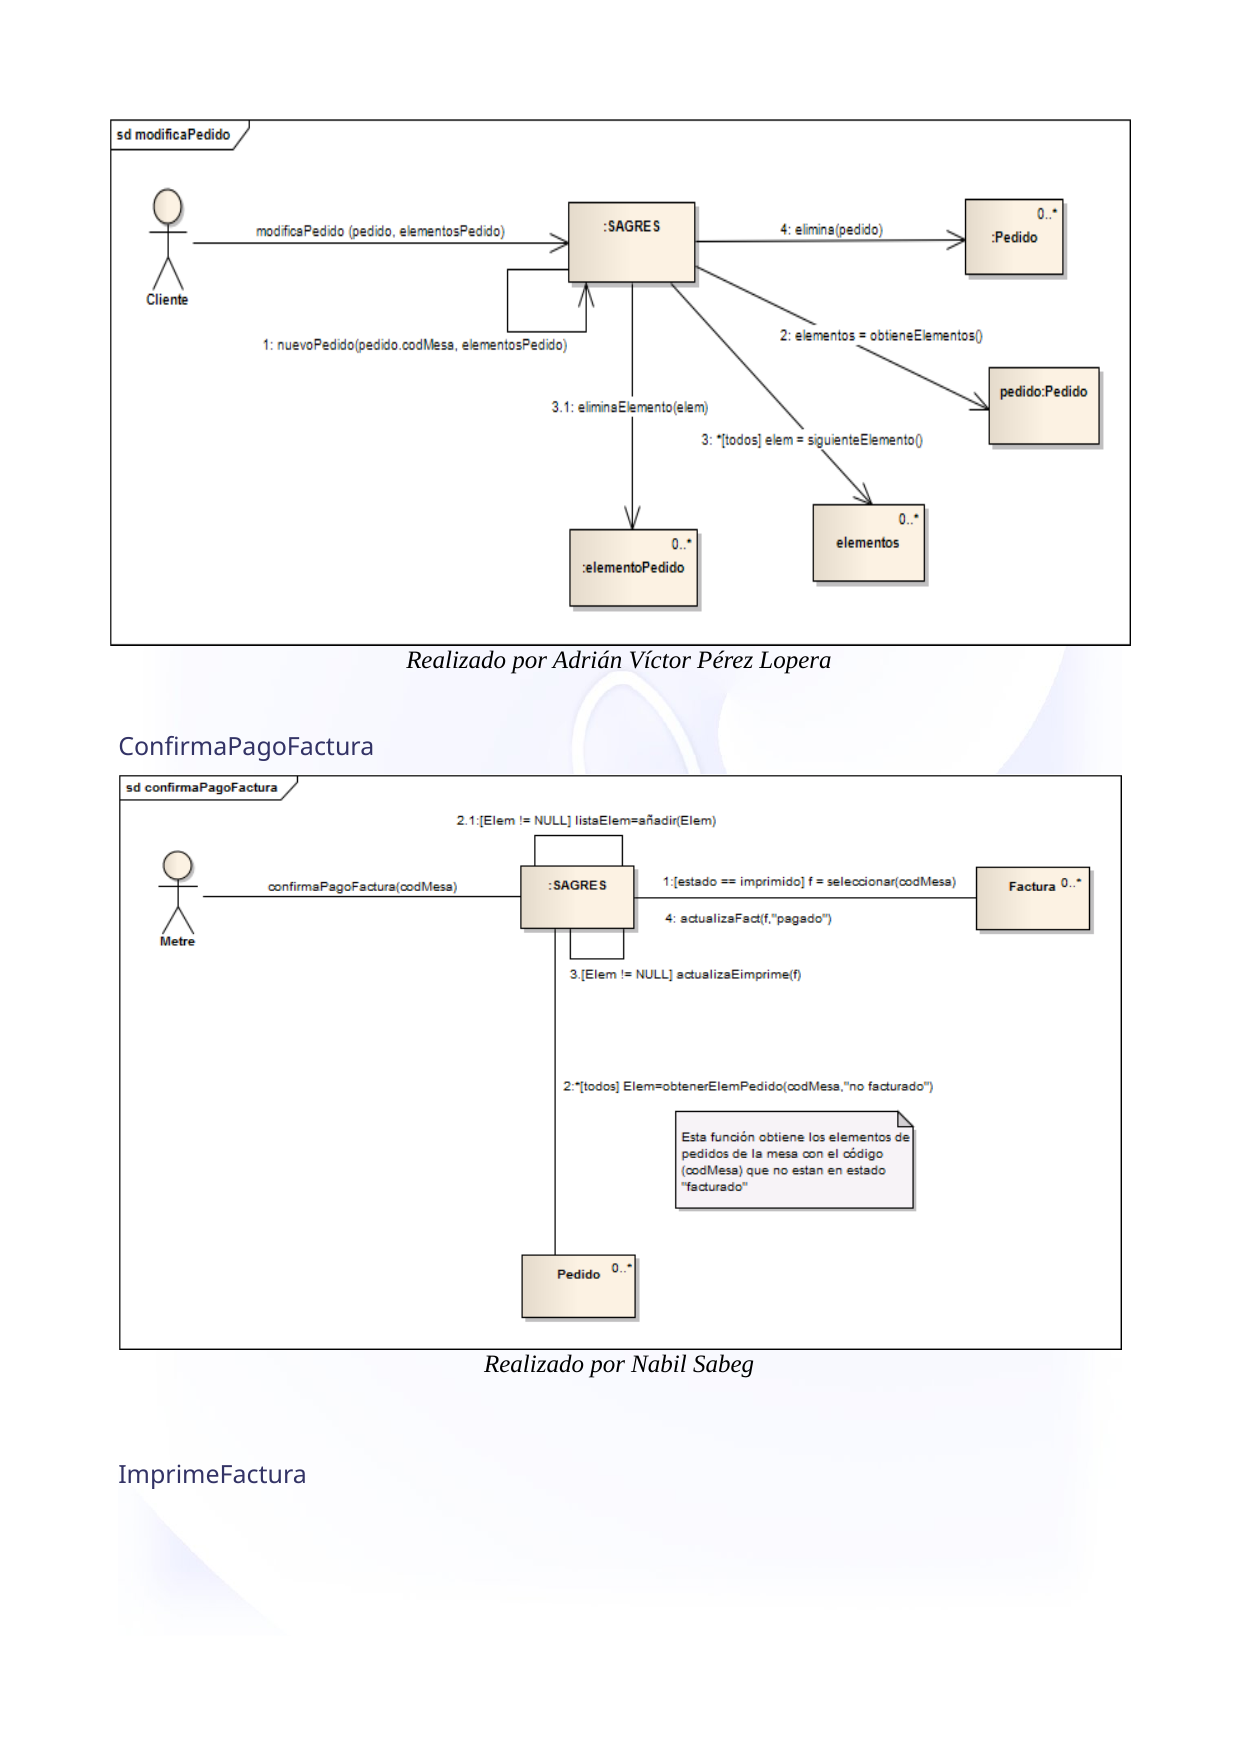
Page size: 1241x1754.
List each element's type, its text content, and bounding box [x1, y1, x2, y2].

subtitle ImprimeFactura [118, 1457, 1122, 1491]
text Realizado por Nabil Sabeg [118, 1350, 1122, 1378]
subtitle ConfirmaPagoFactura [118, 728, 1122, 762]
picture [118, 762, 1122, 1350]
picture [118, 1491, 1122, 1636]
picture [109, 118, 1131, 646]
picture [118, 1378, 1122, 1457]
text Realizado por Adrián Víctor Pérez Lopera [118, 646, 1122, 674]
picture [118, 674, 1122, 728]
